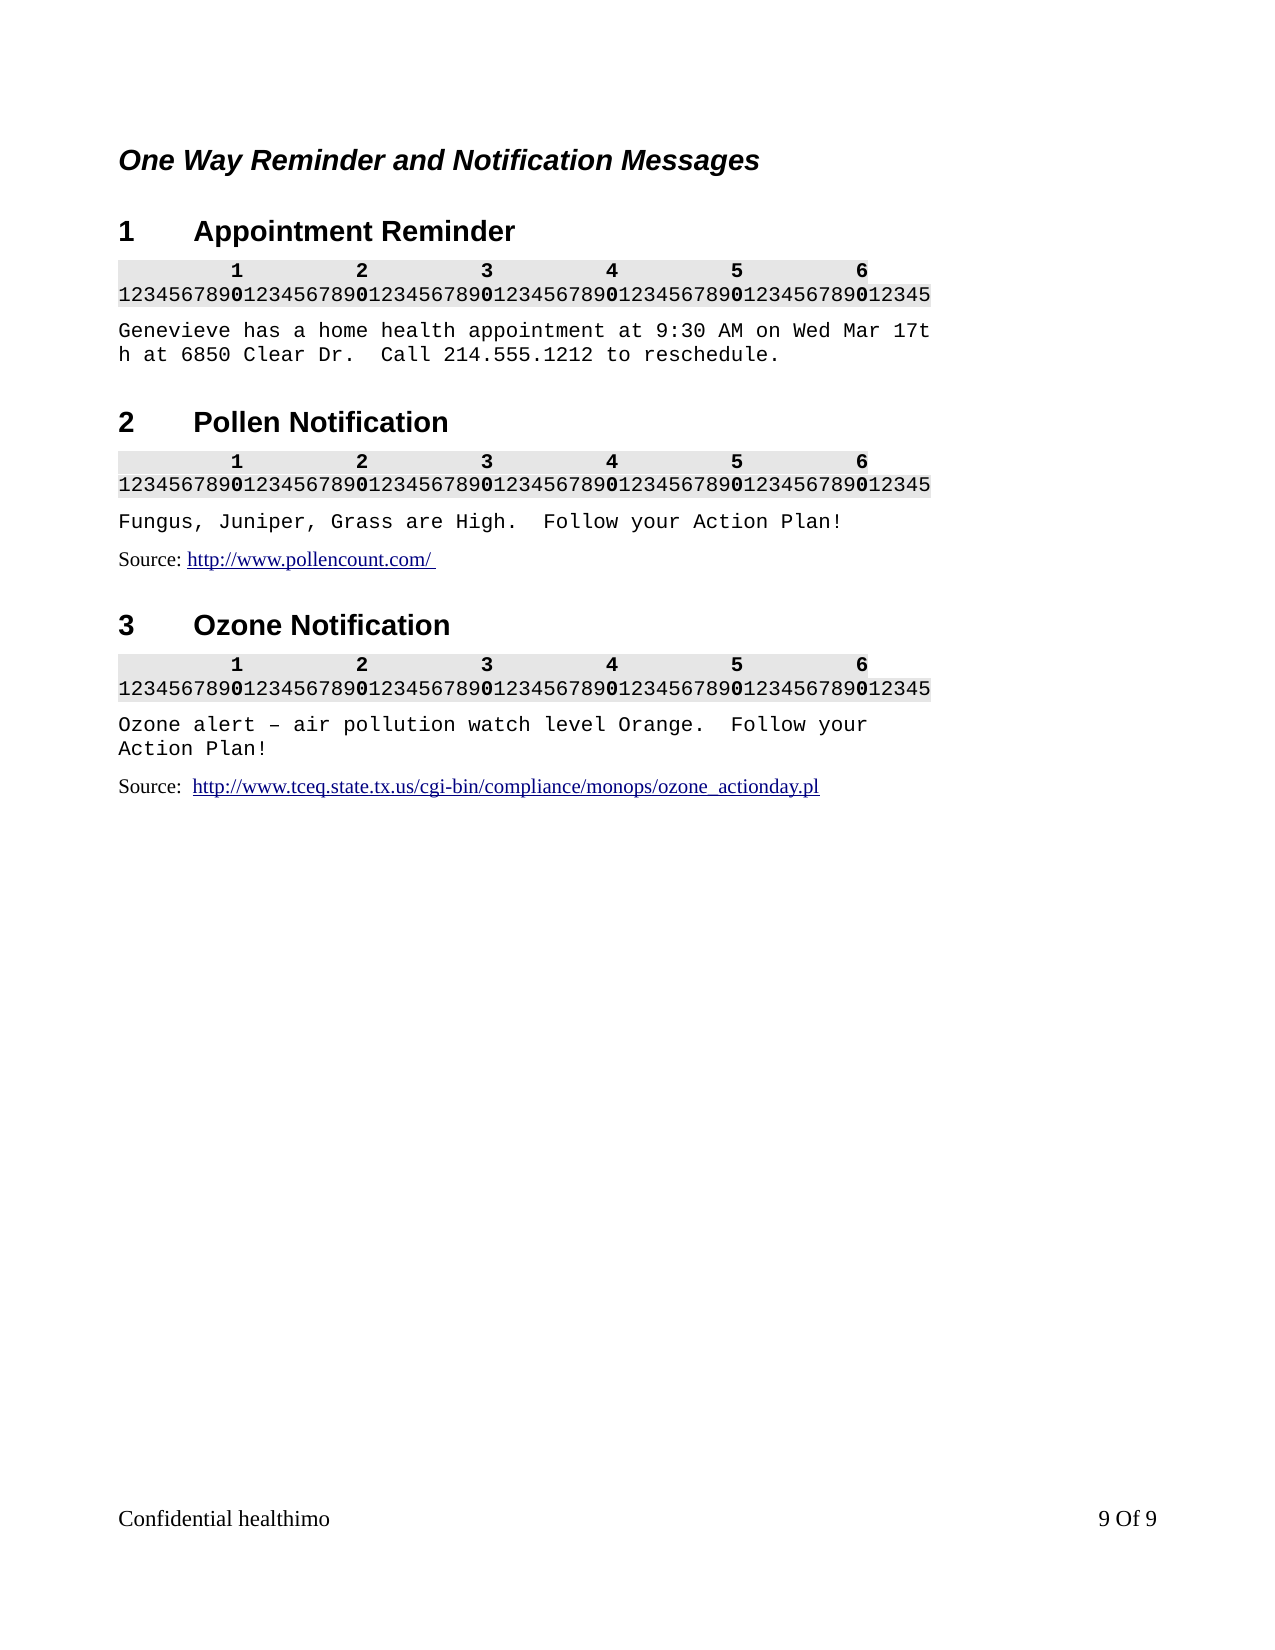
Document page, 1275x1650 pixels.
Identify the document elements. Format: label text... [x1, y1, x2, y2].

subtitle Ozone Notification [118, 608, 1157, 642]
text Source: http://www.tceq.state.tx.us/cgi-bin/compliance/monops/ozone_actionday.pl [118, 774, 1158, 798]
text 1 2 3 4 5 6 12345678901234567890123456789012345678901234567890123456789012345 [118, 451, 931, 498]
text Source: http://www.pollencount.com/ [118, 547, 1158, 571]
text Genevieve has a home health appointment at 9:30 AM on Wed Mar 17t h at 6850 Clear Dr. Call 214.555.1212 to reschedule. [118, 320, 931, 367]
text 1 2 3 4 5 6 12345678901234567890123456789012345678901234567890123456789012345 [118, 260, 931, 307]
text Fungus, Juniper, Grass are High. Follow your Action Plan! [118, 511, 931, 534]
text 1 2 3 4 5 6 12345678901234567890123456789012345678901234567890123456789012345 [118, 654, 931, 702]
subtitle Pollen Notification [118, 405, 1157, 438]
subtitle Appointment Reminder [118, 214, 1157, 248]
subtitle One Way Reminder and Notification Messages [118, 143, 1157, 177]
text Ozone alert – air pollution watch level Orange. Follow your Action Plan! [118, 714, 931, 761]
